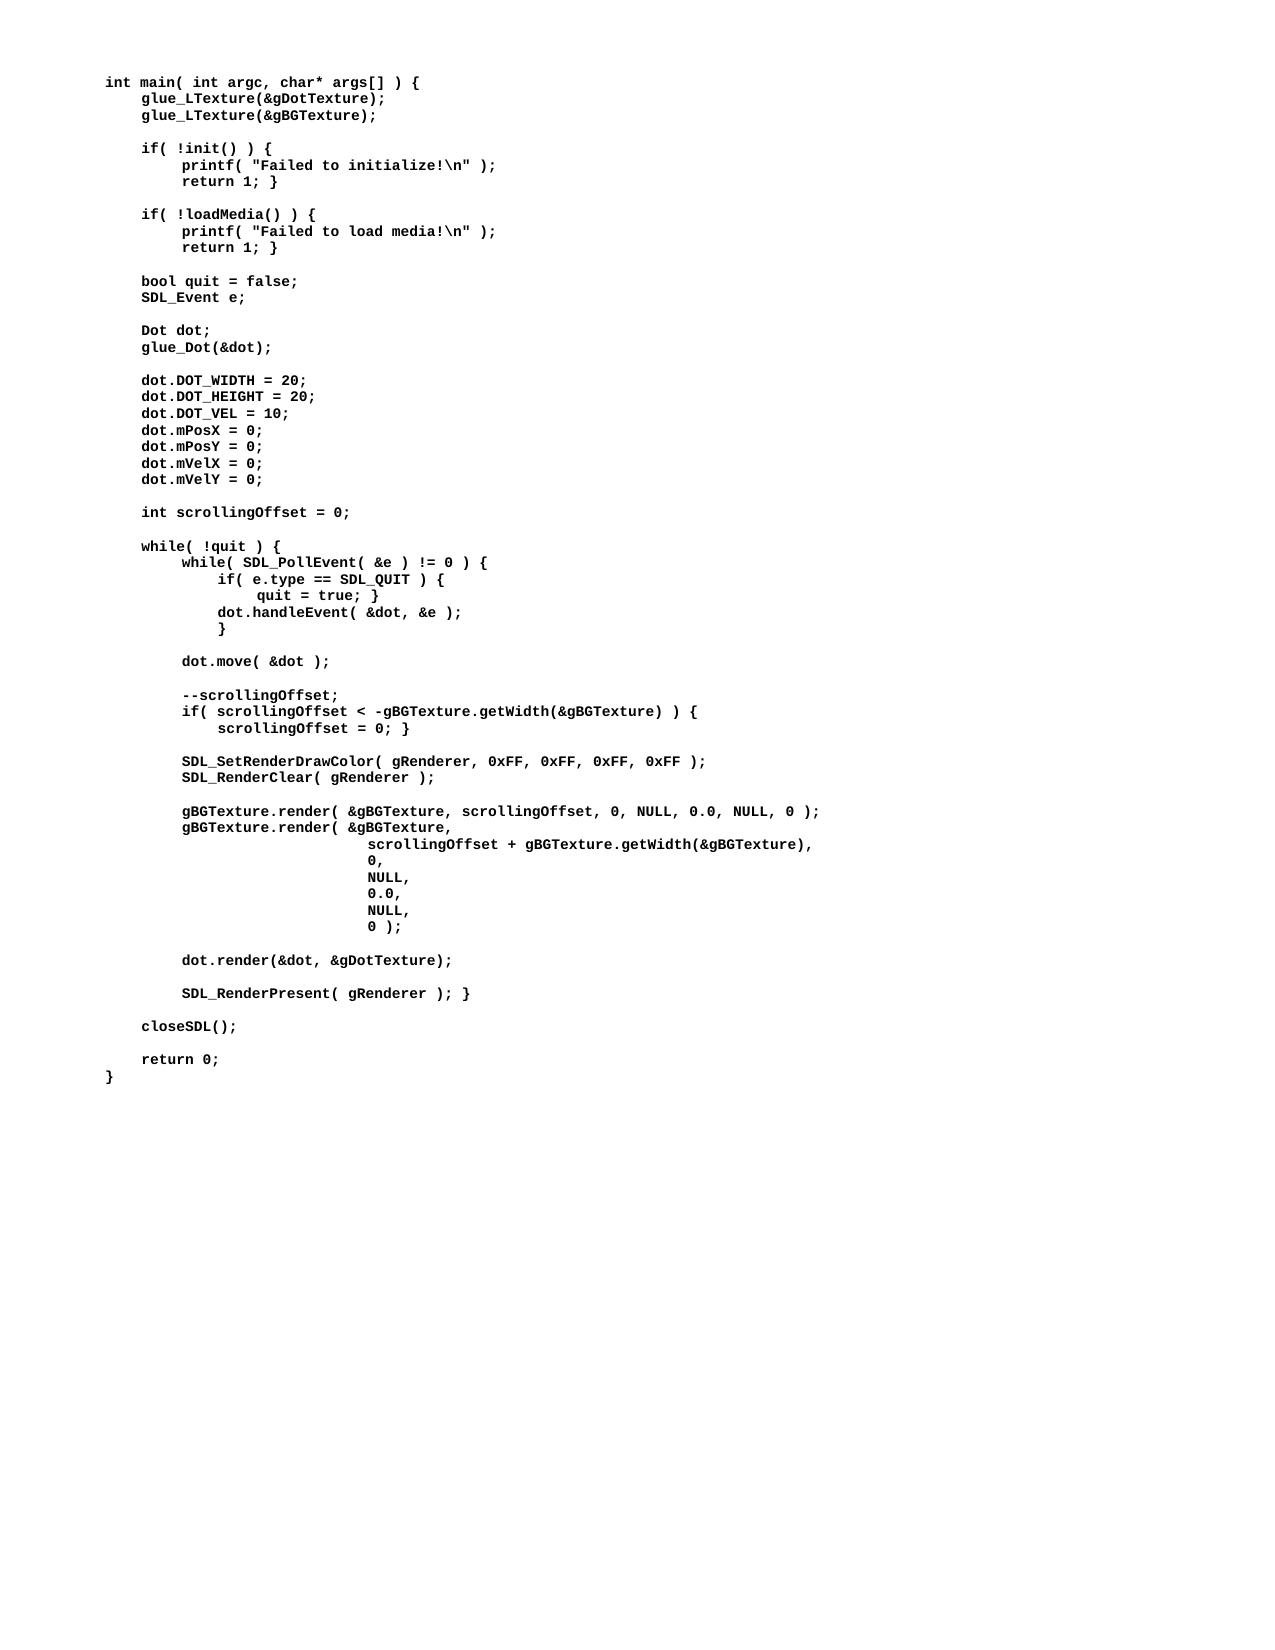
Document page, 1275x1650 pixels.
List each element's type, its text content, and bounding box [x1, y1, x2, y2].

text scrollingOffset = 0; } [105, 721, 1170, 737]
text int scrollingOffset = 0; [105, 506, 1170, 522]
text if( scrollingOffset < -gBGTexture.getWidth(&gBGTexture) ) { [105, 704, 1170, 721]
text dot.move( &dot ); [105, 655, 1170, 671]
text 0.0, [105, 887, 1170, 903]
text while( !quit ) { [105, 539, 1170, 555]
text scrollingOffset + gBGTexture.getWidth(&gBGTexture), [105, 837, 1170, 853]
text --scrollingOffset; [105, 688, 1170, 704]
text glue_LTexture(&gDotTexture); [105, 92, 1170, 108]
text SDL_RenderPresent( gRenderer ); } [105, 986, 1170, 1002]
text glue_LTexture(&gBGTexture); [105, 108, 1170, 125]
text if( !loadMedia() ) { [105, 207, 1170, 224]
text dot.DOT_WIDTH = 20; [105, 373, 1170, 390]
text Dot dot; [105, 323, 1170, 340]
text NULL, [105, 870, 1170, 887]
text return 1; } [105, 174, 1170, 191]
text quit = true; } [105, 588, 1170, 605]
text bool quit = false; [105, 274, 1170, 290]
text dot.handleEvent( &dot, &e ); [105, 605, 1170, 622]
text printf( "Failed to initialize!\n" ); [105, 158, 1170, 174]
text gBGTexture.render( &gBGTexture, [105, 820, 1170, 837]
text SDL_SetRenderDrawColor( gRenderer, 0xFF, 0xFF, 0xFF, 0xFF ); [105, 754, 1170, 771]
text return 0; [105, 1052, 1170, 1069]
text } [105, 1069, 1170, 1085]
text glue_Dot(&dot); [105, 340, 1170, 357]
text printf( "Failed to load media!\n" ); [105, 224, 1170, 241]
text if( e.type == SDL_QUIT ) { [105, 572, 1170, 588]
text int main( int argc, char* args[] ) { [105, 75, 1170, 92]
text dot.mVelX = 0; [105, 456, 1170, 472]
text return 1; } [105, 241, 1170, 257]
text dot.DOT_HEIGHT = 20; [105, 390, 1170, 406]
text } [105, 622, 1170, 638]
text dot.render(&dot, &gDotTexture); [105, 953, 1170, 969]
text gBGTexture.render( &gBGTexture, scrollingOffset, 0, NULL, 0.0, NULL, 0 ); [105, 804, 1170, 820]
text closeSDL(); [105, 1019, 1170, 1036]
text SDL_RenderClear( gRenderer ); [105, 771, 1170, 787]
text dot.mPosY = 0; [105, 439, 1170, 456]
text dot.mVelY = 0; [105, 472, 1170, 489]
text NULL, [105, 903, 1170, 920]
text 0, [105, 853, 1170, 870]
text while( SDL_PollEvent( &e ) != 0 ) { [105, 555, 1170, 572]
text if( !init() ) { [105, 141, 1170, 158]
text dot.DOT_VEL = 10; [105, 406, 1170, 423]
text dot.mPosX = 0; [105, 423, 1170, 439]
text 0 ); [105, 920, 1170, 936]
text SDL_Event e; [105, 290, 1170, 307]
